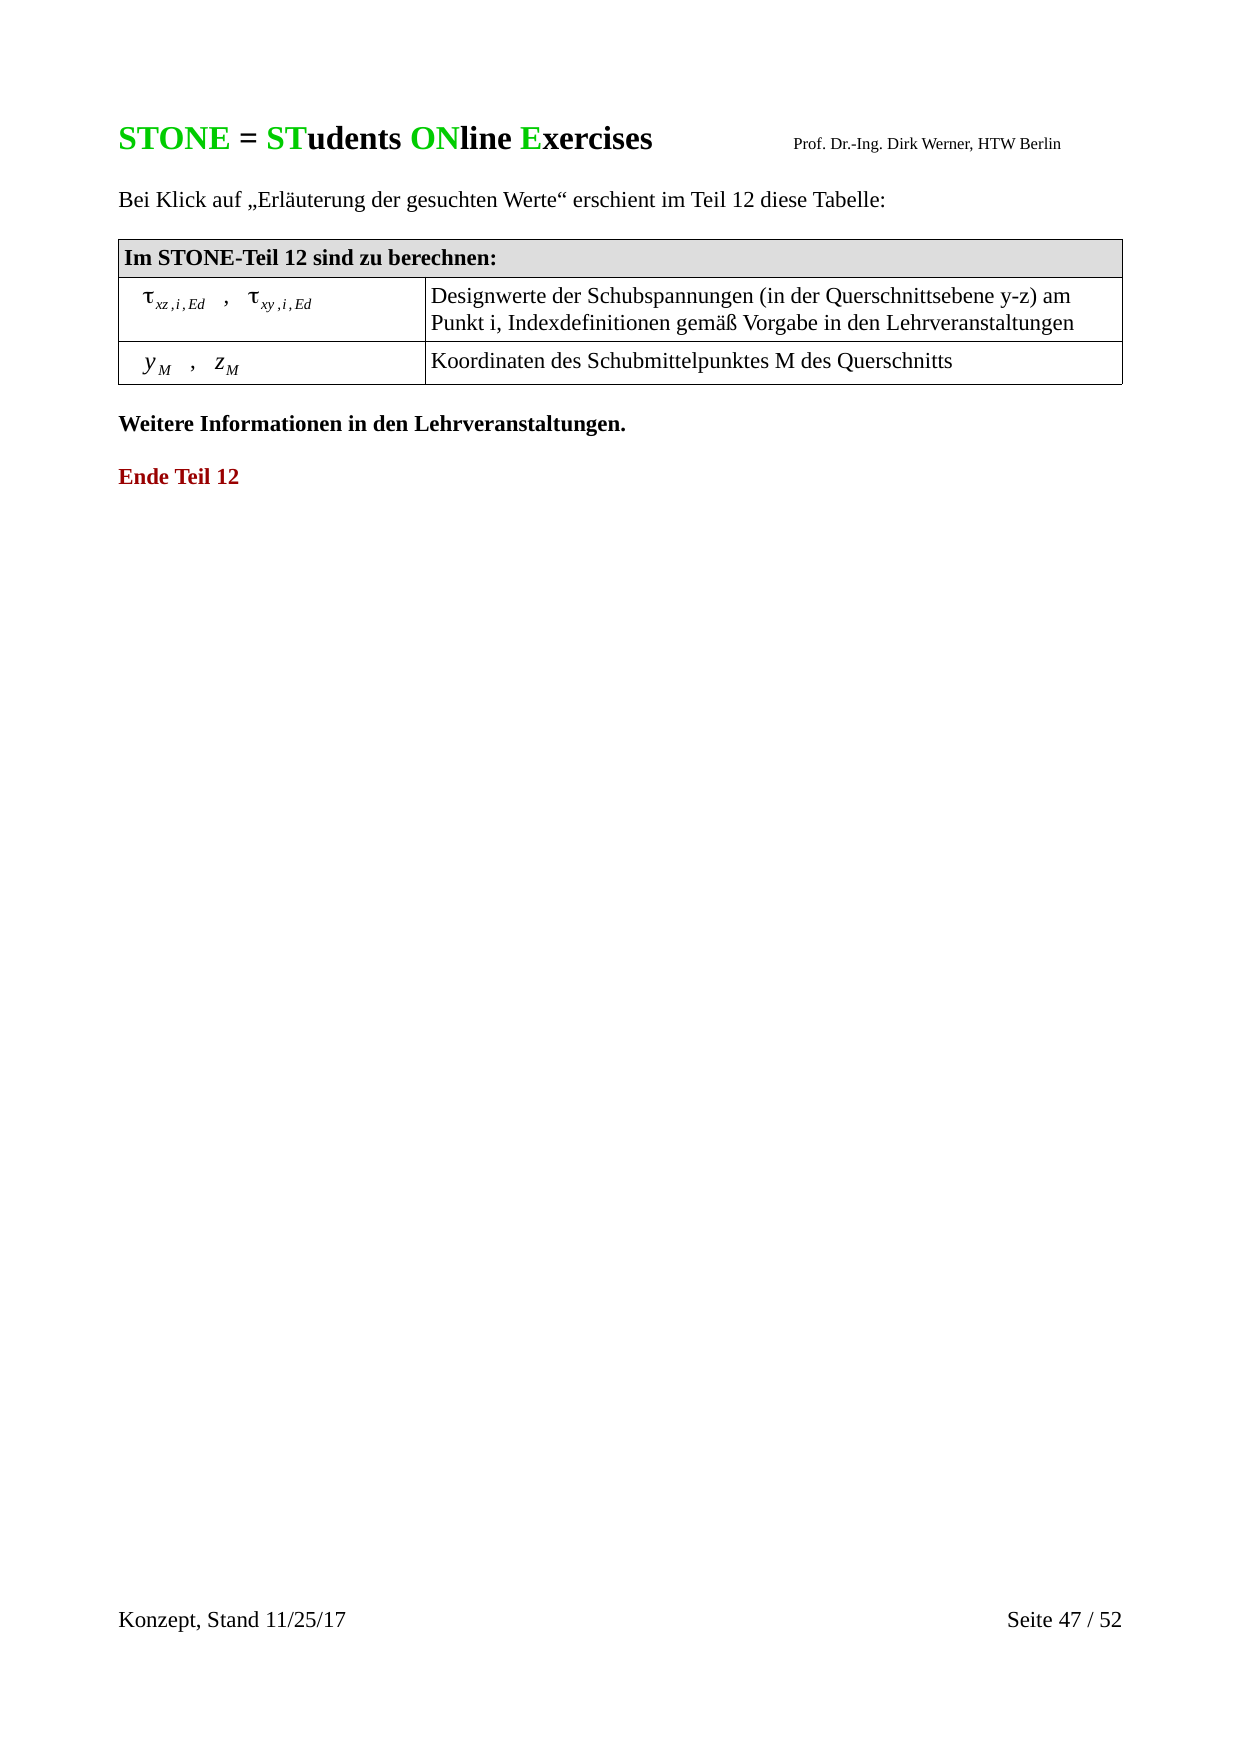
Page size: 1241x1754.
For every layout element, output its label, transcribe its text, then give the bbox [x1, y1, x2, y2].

table_cell Designwerte der Schubspannungen (in der Querschnittsebene y-z) am Punkt i, Indexdefinitionen gemäß Vorgabe in den Lehrveranstaltungen [426, 278, 1122, 341]
text Ende Teil 12 [118, 463, 1122, 489]
table_cell Koordinaten des Schubmittelpunktes M des Querschnitts [426, 342, 1122, 384]
text Bei Klick auf „Erläuterung der gesuchten Werte“ erschient im Teil 12 diese Tabelle: [118, 186, 1122, 212]
table_cell , [119, 278, 425, 341]
table_cell , [119, 342, 425, 384]
table_header Im STONE-Teil 12 sind zu berechnen: [119, 240, 1122, 277]
text Weitere Informationen in den Lehrveranstaltungen. [118, 410, 1122, 437]
